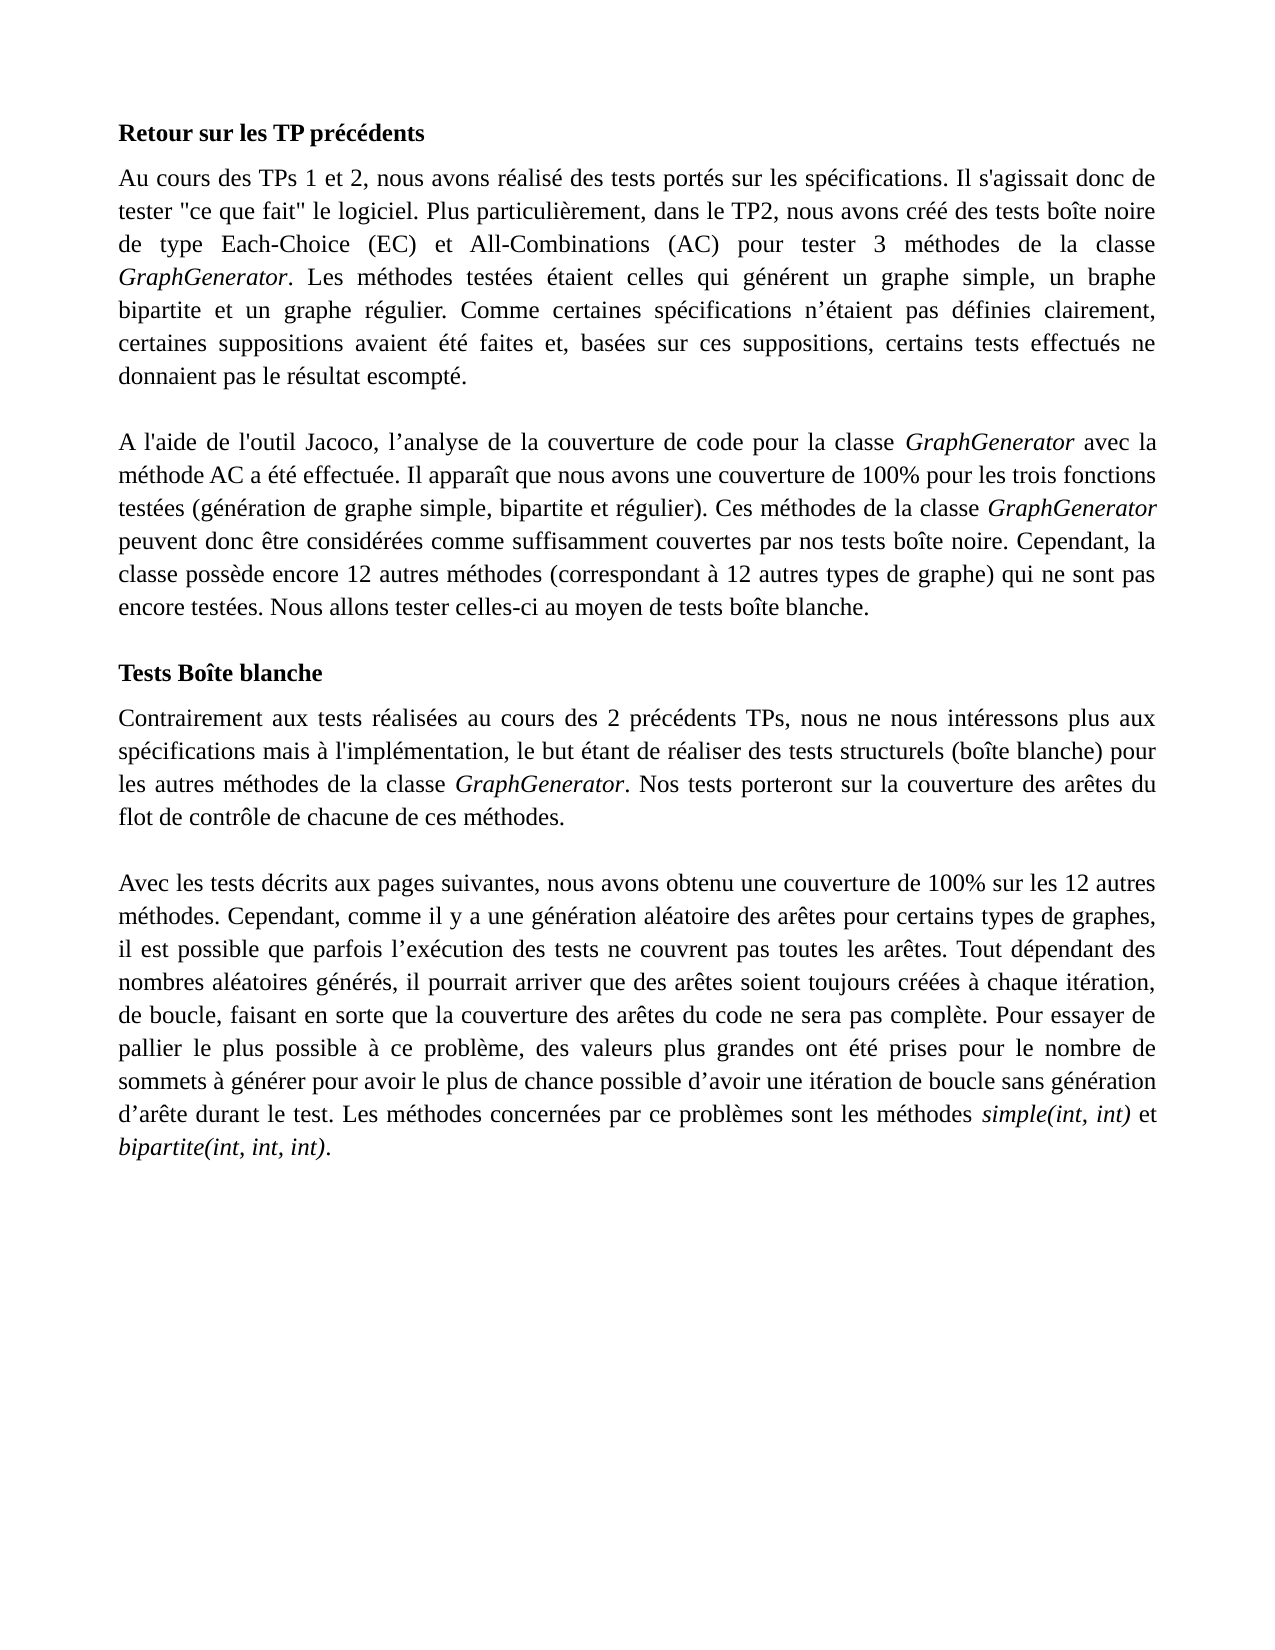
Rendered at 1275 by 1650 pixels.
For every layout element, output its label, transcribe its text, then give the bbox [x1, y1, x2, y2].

text Retour sur les TP précédents [118, 118, 1157, 147]
text A l'aide de l'outil Jacoco, l’analyse de la couverture de code pour la classe GraphGenerator avec la méthode AC a été effectuée. Il apparaît que nous avons une couverture de 100% pour les trois fonctions testées (génération de graphe simple, bipartite et régulier). Ces méthodes de la classe GraphGenerator peuvent donc être considérées comme suffisamment couvertes par nos tests boîte noire. Cependant, la classe possède encore 12 autres méthodes (correspondant à 12 autres types de graphe) qui ne sont pas encore testées. Nous allons tester celles-ci au moyen de tests boîte blanche. [118, 427, 1157, 621]
text Au cours des TPs 1 et 2, nous avons réalisé des tests portés sur les spécifications. Il s'agissait donc de tester "ce que fait" le logiciel. Plus particulièrement, dans le TP2, nous avons créé des tests boîte noire de type Each-Choice (EC) et All-Combinations (AC) pour tester 3 méthodes de la classe GraphGenerator. Les méthodes testées étaient celles qui générent un graphe simple, un braphe bipartite et un graphe régulier. Comme certaines spécifications n’étaient pas définies clairement, certaines suppositions avaient été faites et, basées sur ces suppositions, certains tests effectués ne donnaient pas le résultat escompté. [118, 163, 1157, 390]
text Contrairement aux tests réalisées au cours des 2 précédents TPs, nous ne nous intéressons plus aux spécifications mais à l'implémentation, le but étant de réaliser des tests structurels (boîte blanche) pour les autres méthodes de la classe GraphGenerator. Nos tests porteront sur la couverture des arêtes du flot de contrôle de chacune de ces méthodes. [118, 703, 1157, 831]
text Avec les tests décrits aux pages suivantes, nous avons obtenu une couverture de 100% sur les 12 autres méthodes. Cependant, comme il y a une génération aléatoire des arêtes pour certains types de graphes, il est possible que parfois l’exécution des tests ne couvrent pas toutes les arêtes. Tout dépendant des nombres aléatoires générés, il pourrait arriver que des arêtes soient toujours créées à chaque itération, de boucle, faisant en sorte que la couverture des arêtes du code ne sera pas complète. Pour essayer de pallier le plus possible à ce problème, des valeurs plus grandes ont été prises pour le nombre de sommets à générer pour avoir le plus de chance possible d’avoir une itération de boucle sans génération d’arête durant le test. Les méthodes concernées par ce problèmes sont les méthodes simple(int, int) et bipartite(int, int, int). [118, 868, 1157, 1161]
text Tests Boîte blanche [118, 658, 1157, 687]
